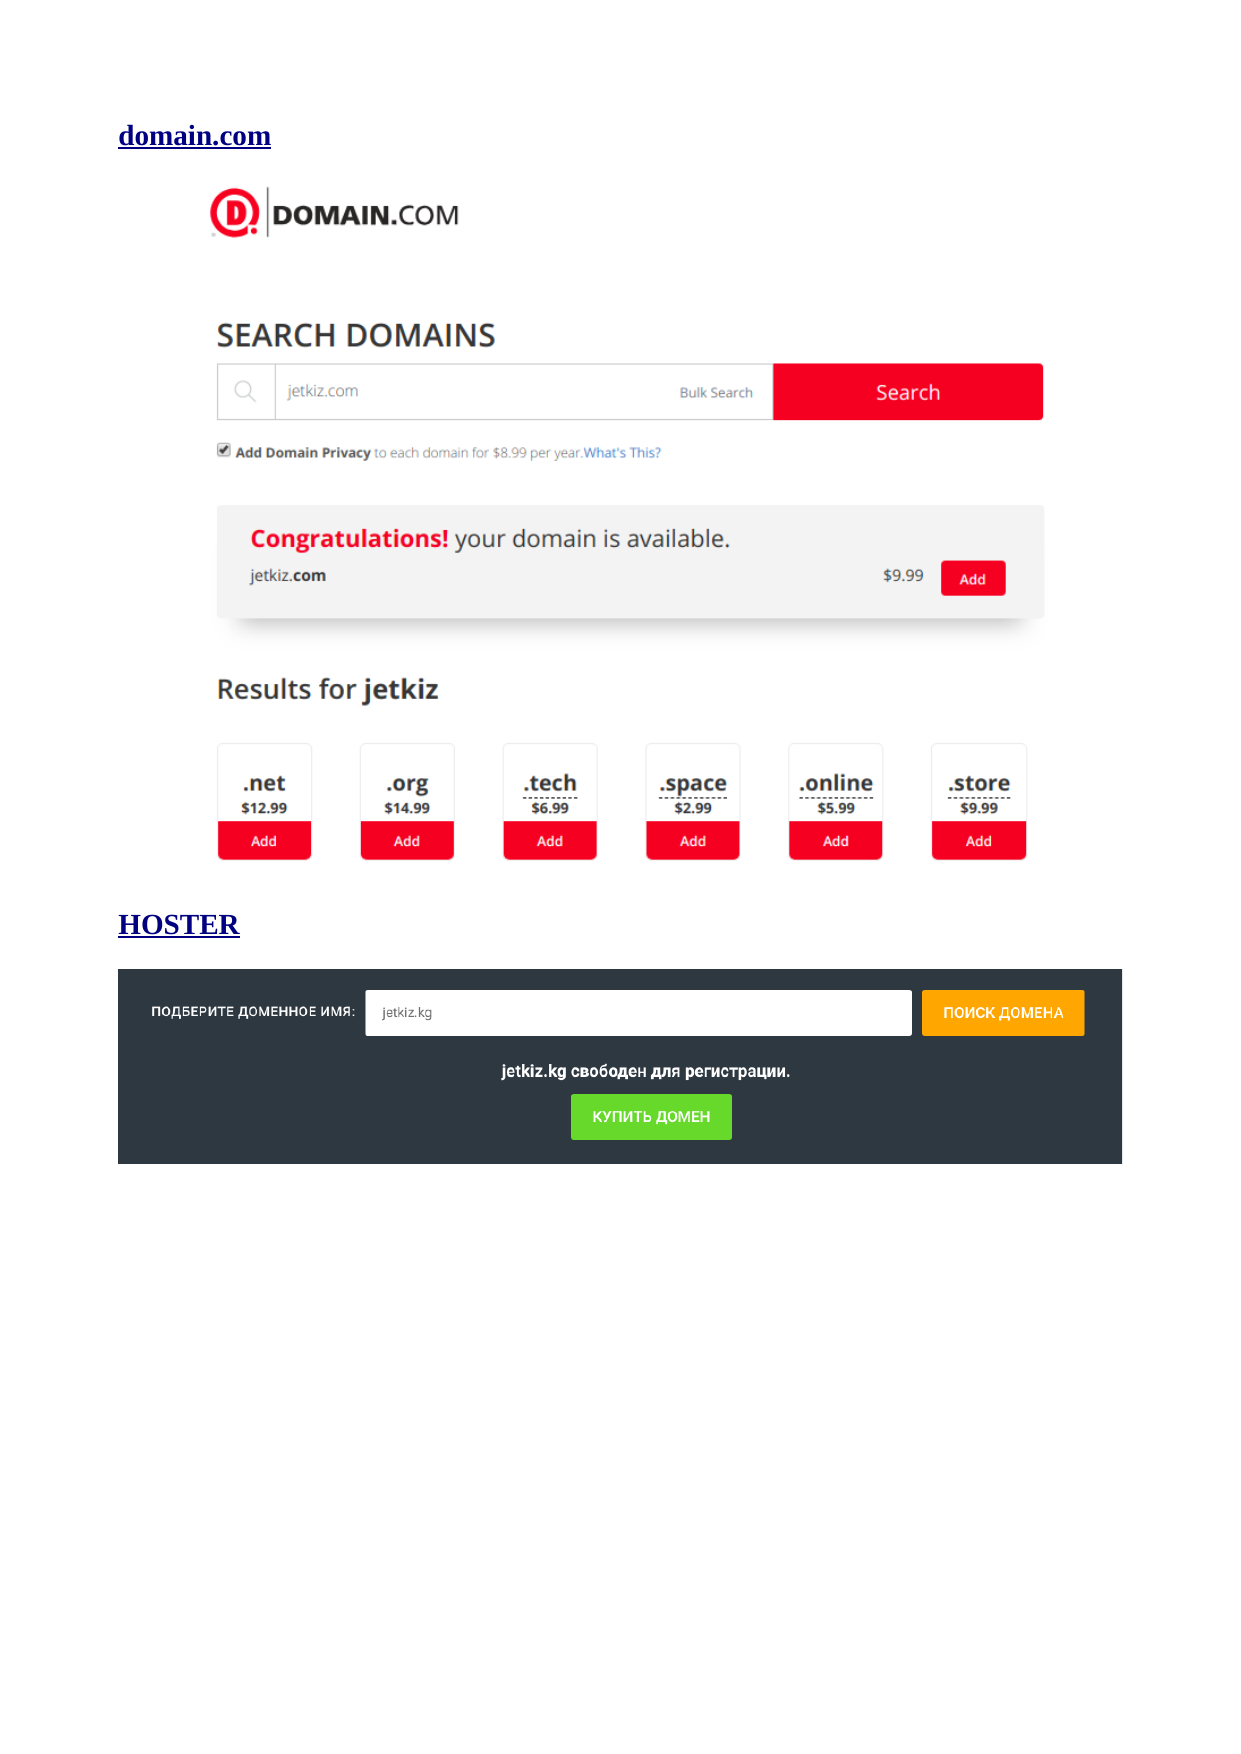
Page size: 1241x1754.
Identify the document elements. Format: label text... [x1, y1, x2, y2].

text domain.com [118, 118, 1122, 152]
picture [174, 180, 1067, 879]
text HOSTER [118, 907, 1122, 941]
picture [118, 969, 1123, 1164]
